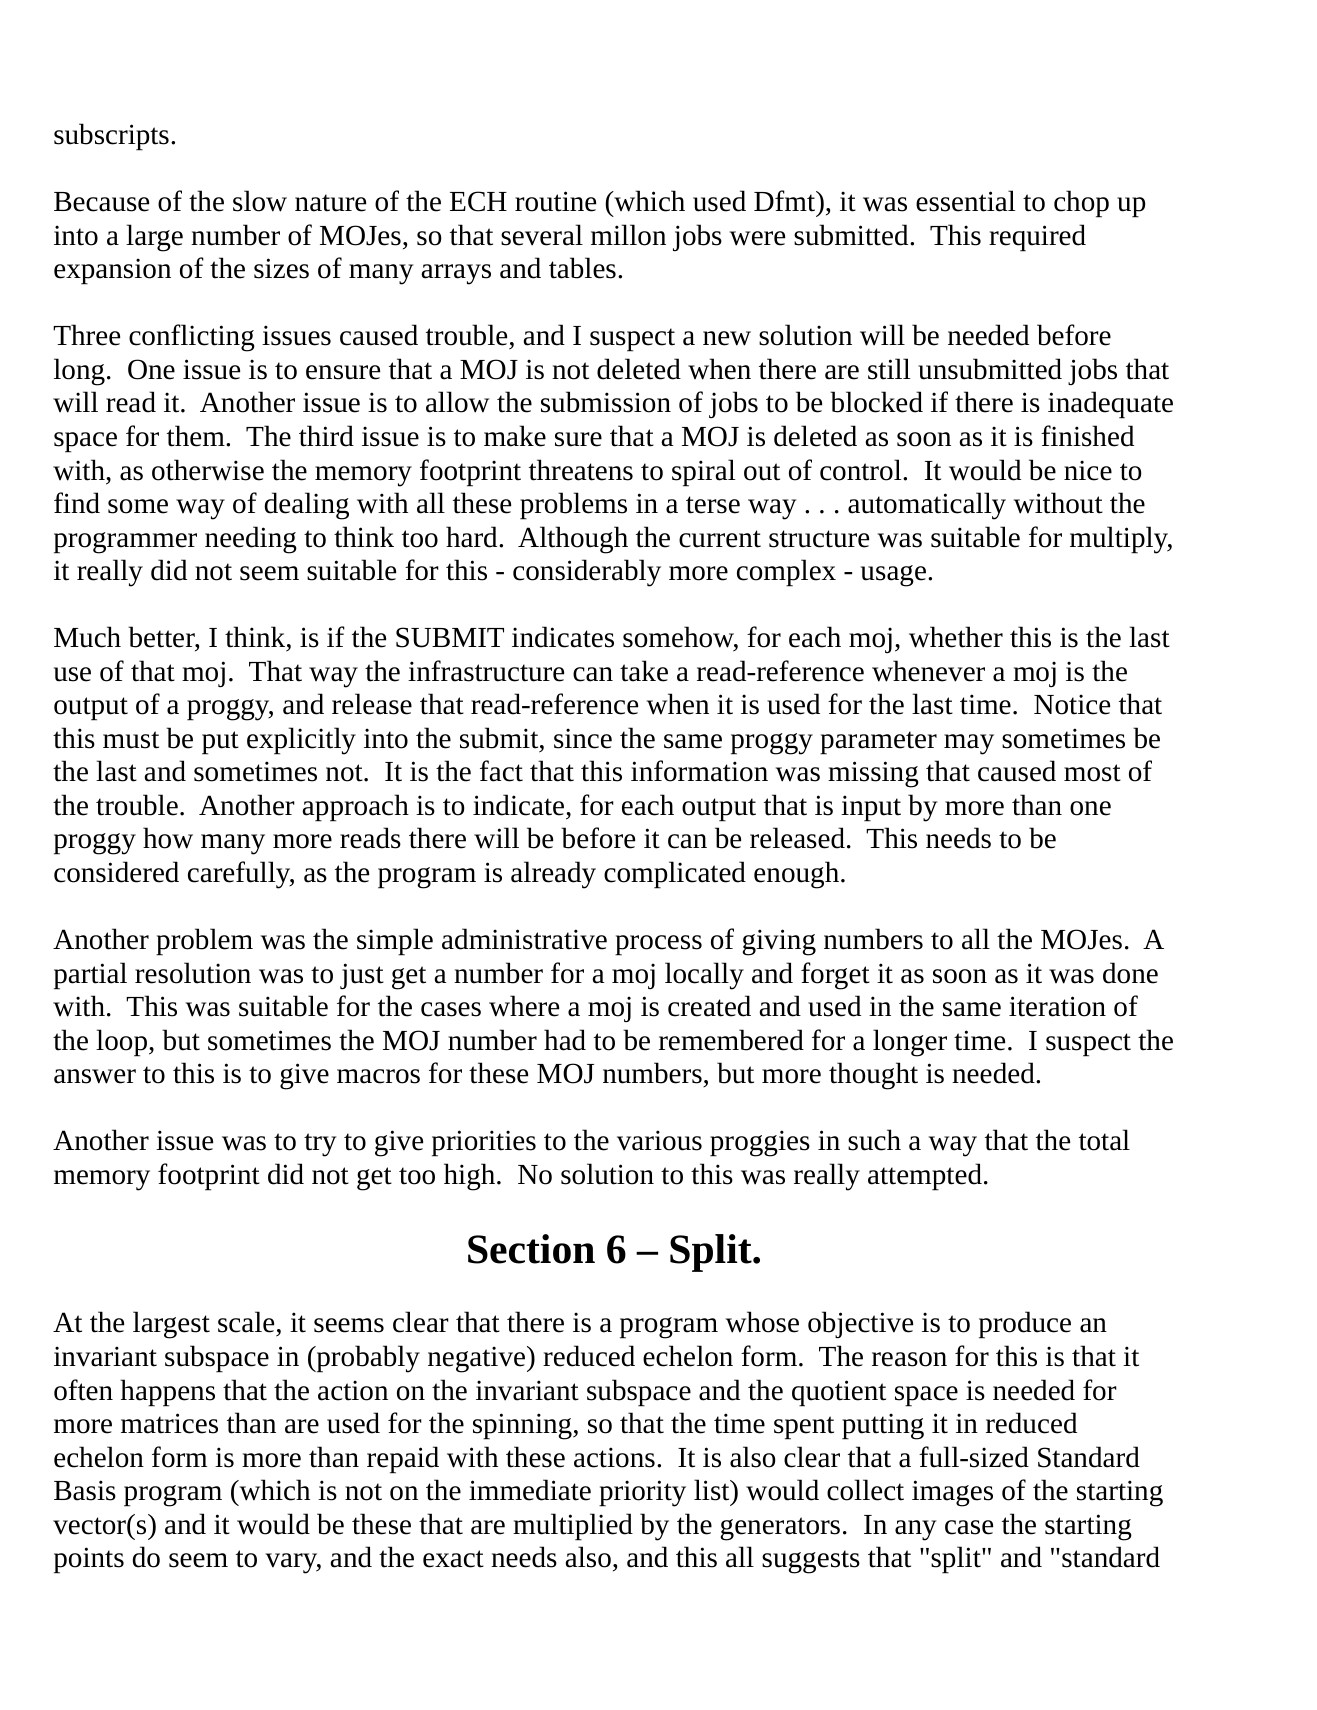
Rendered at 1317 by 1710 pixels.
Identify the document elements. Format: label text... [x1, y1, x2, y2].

text Three conflicting issues caused trouble, and I suspect a new solution will be needed before long. One issue is to ensure that a MOJ is not deleted when there are still unsubmitted jobs that will read it. Another issue is to allow the submission of jobs to be blocked if there is inadequate space for them. The third issue is to make sure that a MOJ is deleted as soon as it is finished with, as otherwise the memory footprint threatens to spiral out of control. It would be nice to find some way of dealing with all these problems in a terse way . . . automatically without the programmer needing to think too hard. Although the current structure was suitable for multiply, it really did not seem suitable for this - considerably more complex - usage. [53, 318, 1174, 587]
text Because of the slow nature of the ECH routine (which used Dfmt), it was essential to chop up into a large number of MOJes, so that several millon jobs were submitted. This required expansion of the sizes of many arrays and tables. [53, 184, 1174, 285]
text Another issue was to try to give priorities to the various proggies in such a way that the total memory footprint did not get too high. No solution to this was really attempted. [53, 1123, 1174, 1191]
text Much better, I think, is if the SUBMIT indicates somehow, for each moj, whether this is the last use of that moj. That way the infrastructure can take a read-reference whenever a moj is the output of a proggy, and release that read-reference when it is used for the last time. Notice that this must be put explicitly into the submit, since the same proggy parameter may sometimes be the last and sometimes not. It is the fact that this information was missing that caused most of the trouble. Another approach is to indicate, for each output that is input by more than one proggy how many more reads there will be before it can be released. This needs to be considered carefully, as the program is already complicated enough. [53, 620, 1174, 889]
text Section 6 – Split. [53, 1224, 1174, 1272]
text Another problem was the simple administrative process of giving numbers to all the MOJes. A partial resolution was to just get a number for a moj locally and forget it as soon as it was done with. This was suitable for the cases where a moj is created and used in the same iteration of the loop, but sometimes the MOJ number had to be remembered for a longer time. I suspect the answer to this is to give macros for these MOJ numbers, but more thought is needed. [53, 922, 1174, 1090]
text subscripts. [53, 117, 1174, 151]
text At the largest scale, it seems clear that there is a program whose objective is to produce an invariant subspace in (probably negative) reduced echelon form. The reason for this is that it often happens that the action on the invariant subspace and the quotient space is needed for more matrices than are used for the spinning, so that the time spent putting it in reduced echelon form is more than repaid with these actions. It is also clear that a full-sized Standard Basis program (which is not on the immediate priority list) would collect images of the starting vector(s) and it would be these that are multiplied by the generators. In any case the starting points do seem to vary, and the exact needs also, and this all suggests that "split" and "standard [53, 1306, 1174, 1574]
